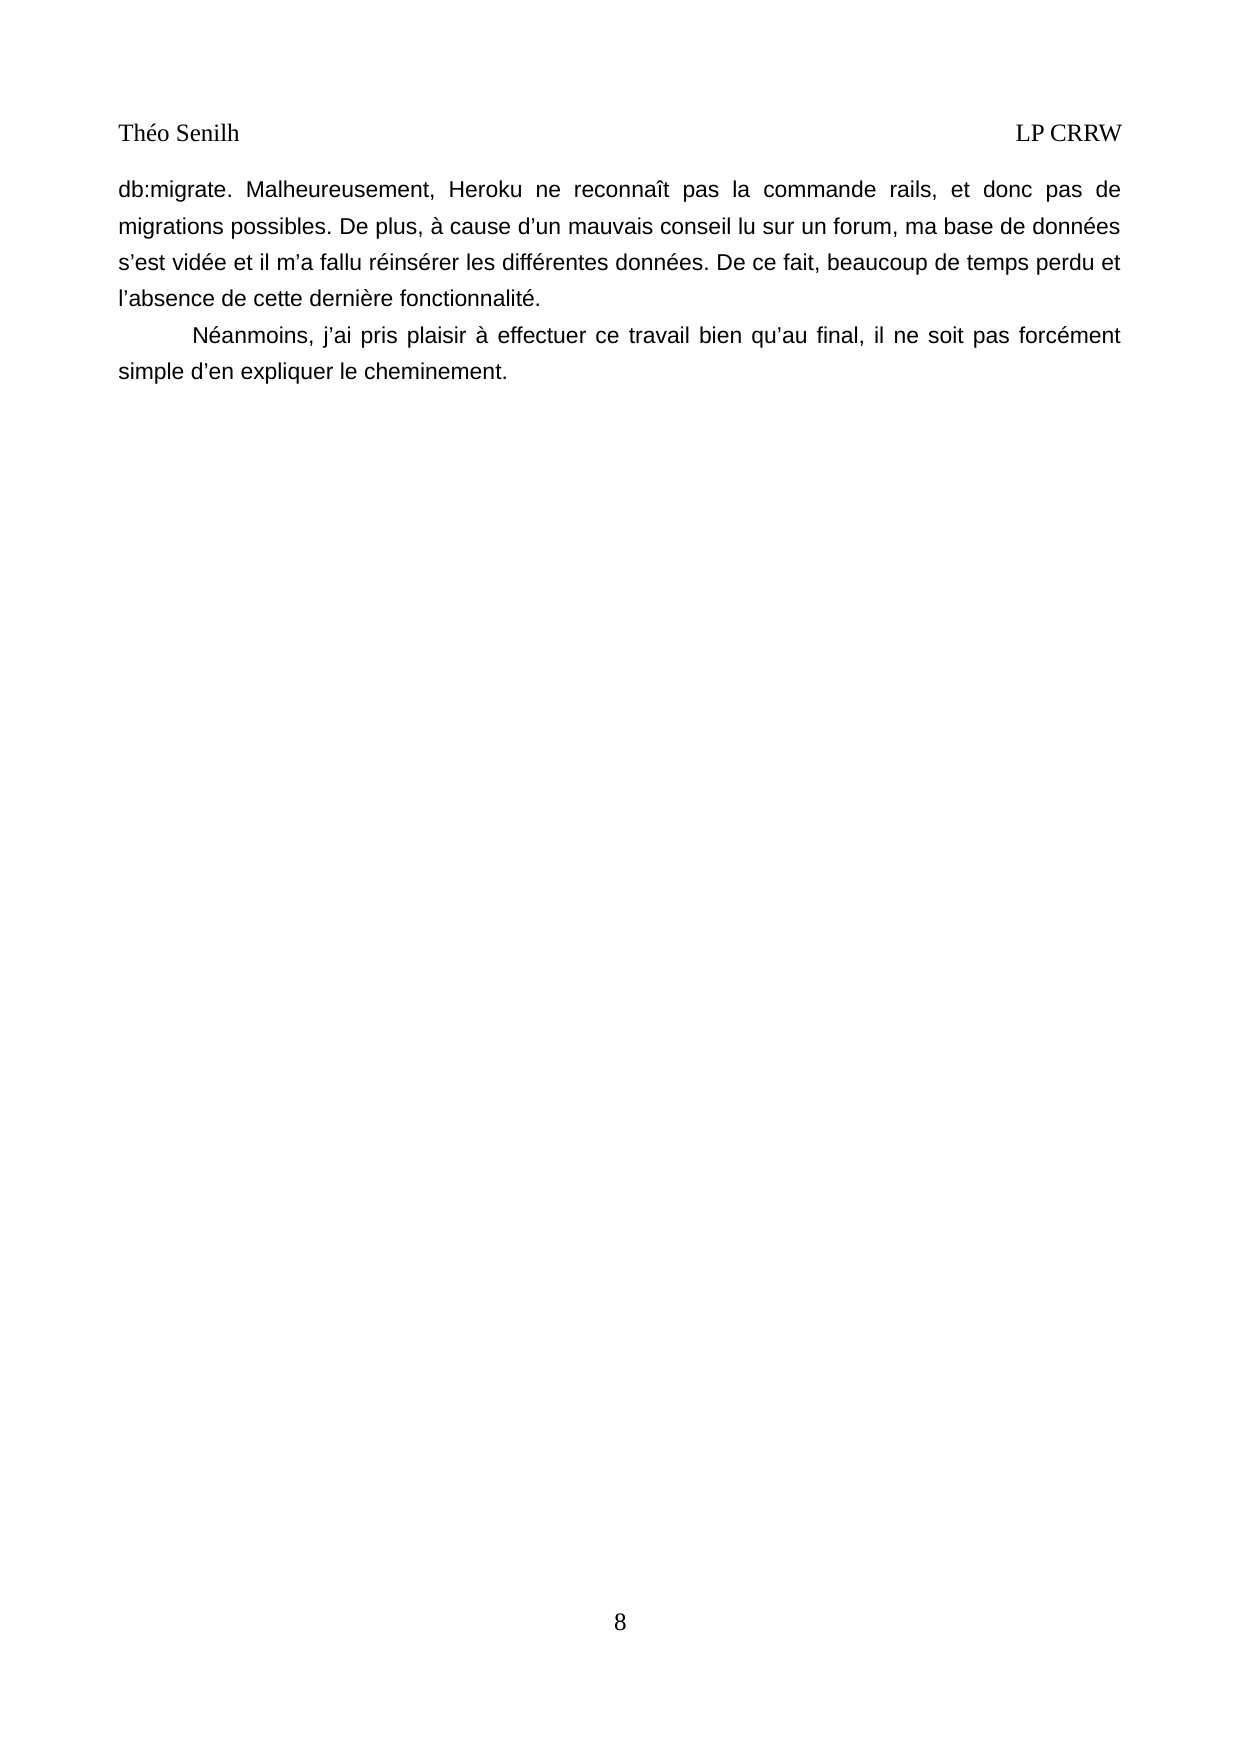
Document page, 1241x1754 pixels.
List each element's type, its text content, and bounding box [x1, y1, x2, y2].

text db:migrate. Malheureusement, Heroku ne reconnaît pas la commande rails, et donc pas de migrations possibles. De plus, à cause d’un mauvais conseil lu sur un forum, ma base de données s’est vidée et il m’a fallu réinsérer les différentes données. De ce fait, beaucoup de temps perdu et l’absence de cette dernière fonctionnalité. [118, 176, 1122, 312]
text Néanmoins, j’ai pris plaisir à effectuer ce travail bien qu’au final, il ne soit pas forcément simple d’en expliquer le cheminement. [118, 322, 1122, 384]
